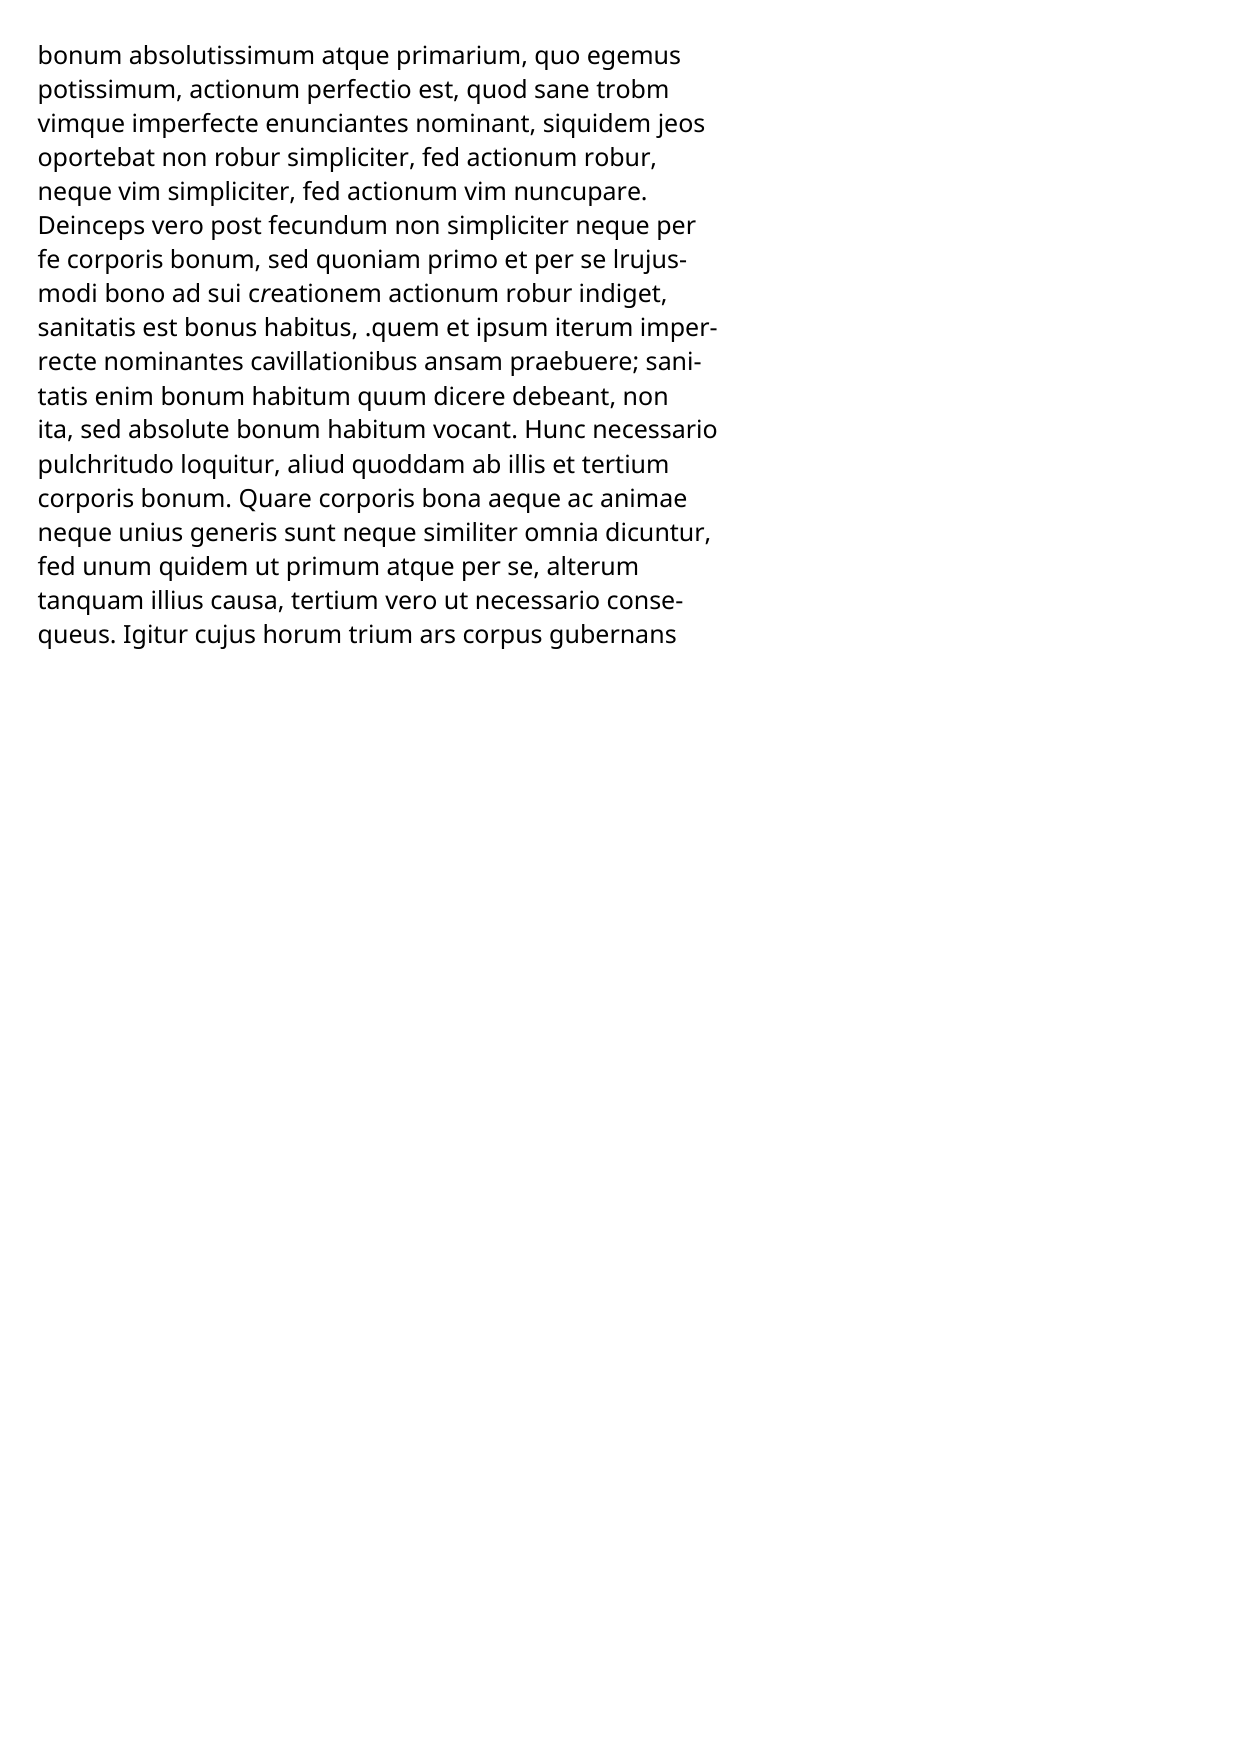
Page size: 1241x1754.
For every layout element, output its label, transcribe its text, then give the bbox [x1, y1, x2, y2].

text bonum absolutissimum atque primarium, quo egemus potissimum, actionum perfectio est, quod sane trobm vimque imperfecte enunciantes nominant, siquidem jeos oportebat non robur simpliciter, fed actionum robur, neque vim simpliciter, fed actionum vim nuncupare. Deinceps vero post fecundum non simpliciter neque per fe corporis bonum, sed quoniam primo et per se lrujus- modi bono ad sui creationem actionum robur indiget, sanitatis est bonus habitus, .quem et ipsum iterum imper- recte nominantes cavillationibus ansam praebuere; sani- tatis enim bonum habitum quum dicere debeant, non ita, sed absolute bonum habitum vocant. Hunc necessario pulchritudo loquitur, aliud quoddam ab illis et tertium corporis bonum. Quare corporis bona aeque ac animae neque unius generis sunt neque similiter omnia dicuntur, fed unum quidem ut primum atque per se, alterum tanquam illius causa, tertium vero ut necessario conse- queus. Igitur cujus horum trium ars corpus gubernans [37, 37, 1203, 651]
